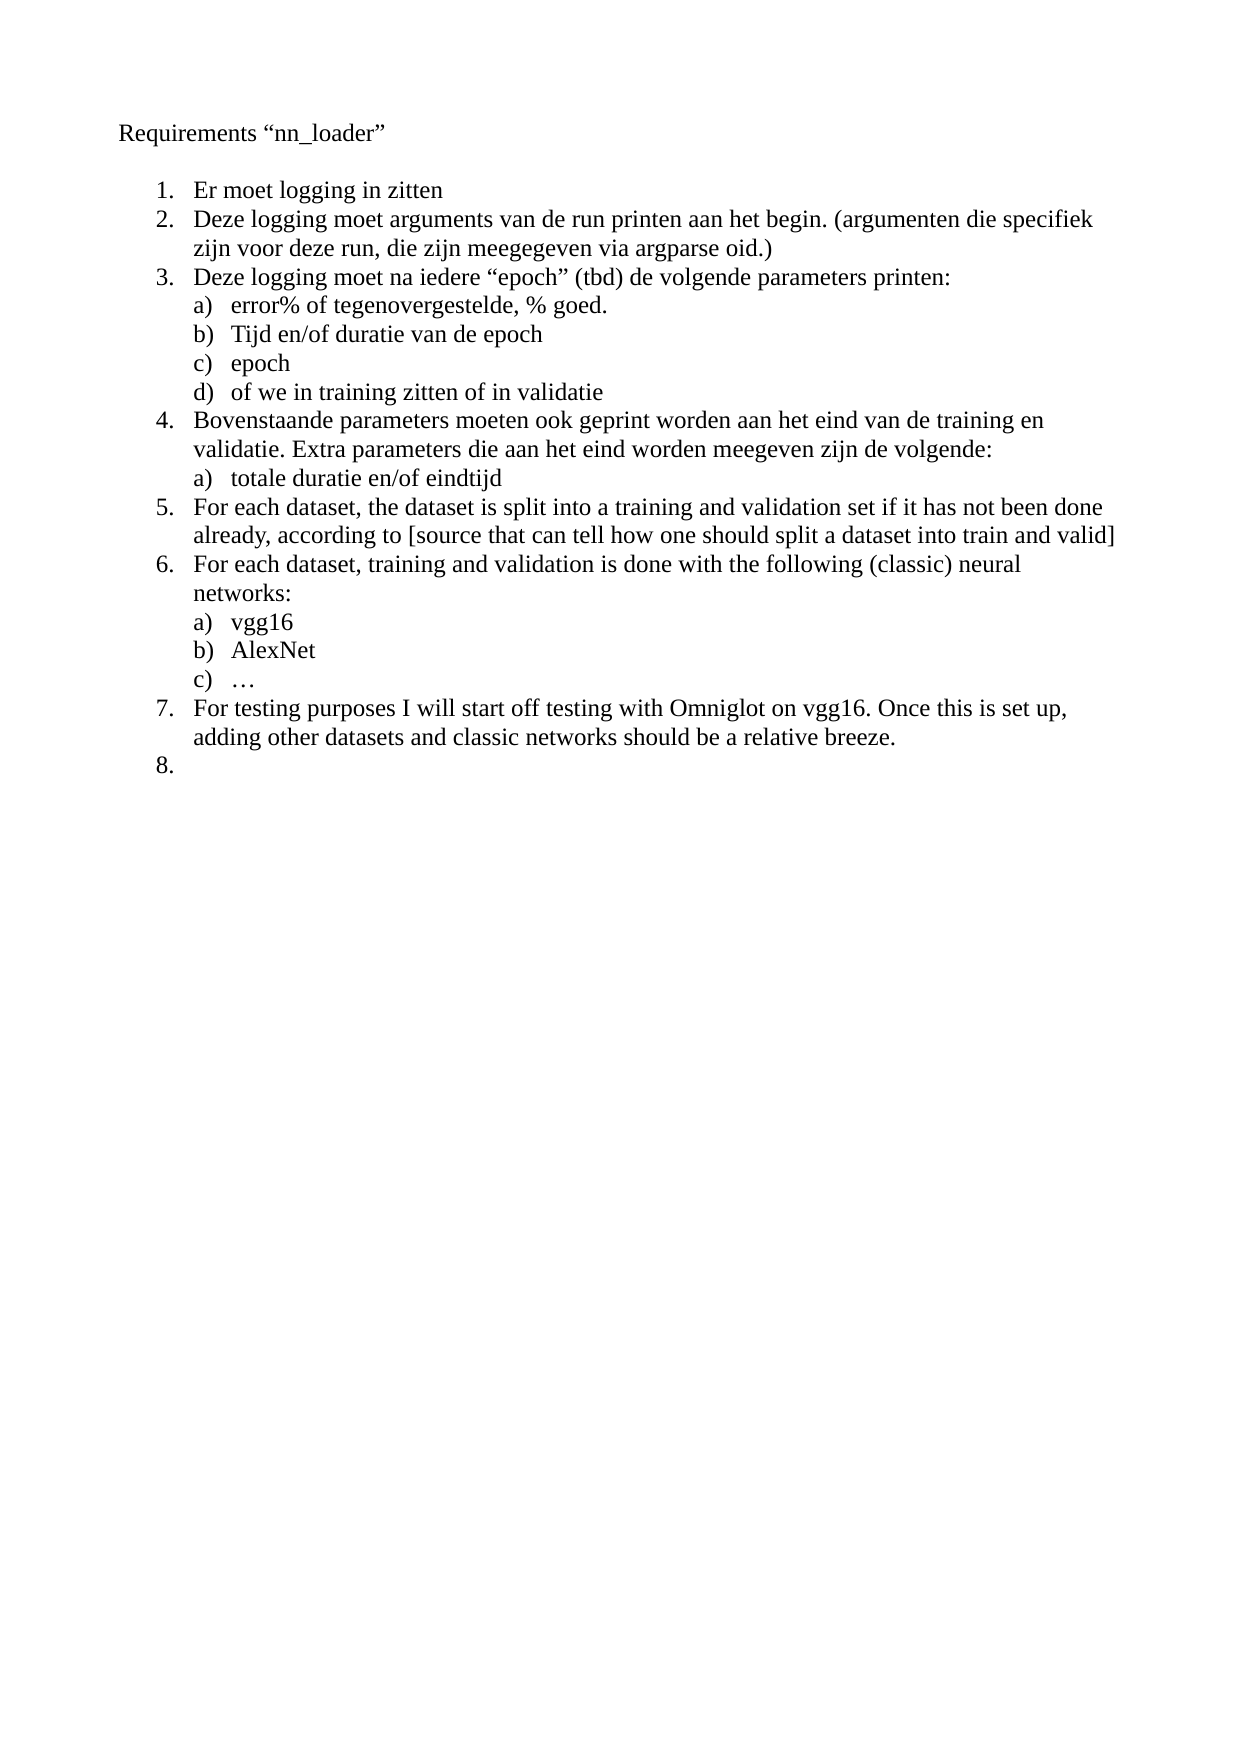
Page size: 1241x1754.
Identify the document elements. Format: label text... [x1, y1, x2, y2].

list For each dataset, training and validation is done with the following (classic) neural networks: [156, 549, 1122, 607]
list For each dataset, the dataset is split into a training and validation set if it has not been done already, according to [source that can tell how one should split a dataset into train and valid] [156, 492, 1122, 549]
list … [193, 664, 1122, 693]
list Deze logging moet arguments van de run printen aan het begin. (argumenten die specifiek zijn voor deze run, die zijn meegegeven via argparse oid.) [156, 204, 1122, 262]
text Requirements “nn_loader” [118, 118, 1122, 147]
list error% of tegenovergestelde, % goed. [193, 291, 1122, 319]
list For testing purposes I will start off testing with Omniglot on vgg16. Once this is set up, adding other datasets and classic networks should be a relative breeze. [156, 693, 1122, 751]
list Bovenstaande parameters moeten ook geprint worden aan het eind van de training en validatie. Extra parameters die aan het eind worden meegeven zijn de volgende: [156, 406, 1122, 463]
list Deze logging moet na iedere “epoch” (tbd) de volgende parameters printen: [156, 262, 1122, 291]
list AlexNet [193, 636, 1122, 664]
list vgg16 [193, 607, 1122, 636]
list totale duratie en/of eindtijd [193, 463, 1122, 492]
list epoch [193, 348, 1122, 377]
list Tijd en/of duratie van de epoch [193, 319, 1122, 348]
list Er moet logging in zitten [156, 176, 1122, 204]
list of we in training zitten of in validatie [193, 377, 1122, 406]
